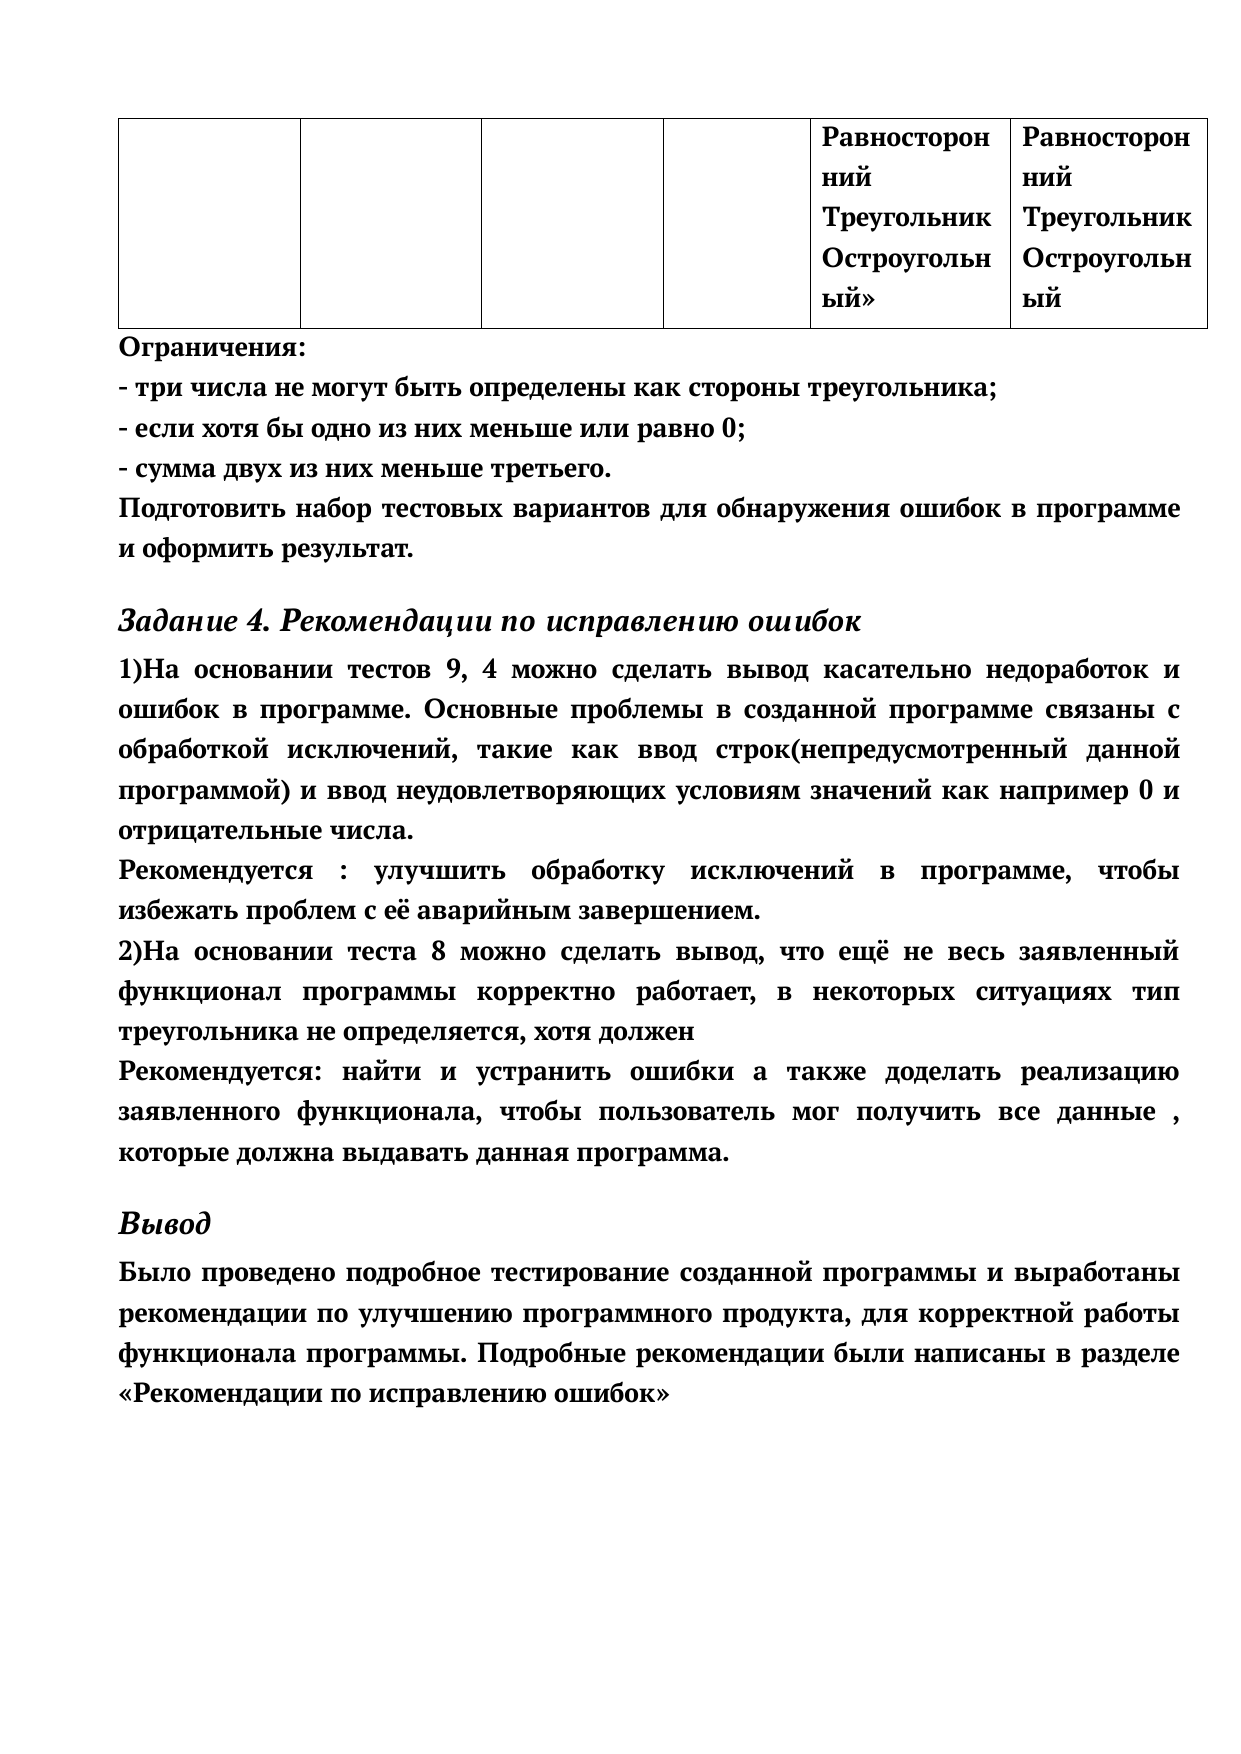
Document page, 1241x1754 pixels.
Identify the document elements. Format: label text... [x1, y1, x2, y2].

subtitle Задание 4. Рекомендации по исправлению ошибок [118, 600, 1181, 639]
text Ограничения: [118, 329, 1181, 363]
text Было проведено подробное тестирование созданной программы и выработаны рекомендации по улучшению программного продукта, для корректной работы функционала программы. Подробные рекомендации были написаны в разделе «Рекомендации по исправлению ошибок» [118, 1254, 1181, 1409]
text Рекомендуется: найти и устранить ошибки а также доделать реализацию заявленного функционала, чтобы пользователь мог получить все данные , которые должна выдавать данная программа. [118, 1053, 1181, 1167]
table_cell [119, 119, 300, 328]
text 2)На основании теста 8 можно сделать вывод, что ещё не весь заявленный функционал программы корректно работает, в некоторых ситуациях тип треугольника не определяется, хотя должен [118, 933, 1181, 1047]
text - три числа не могут быть определены как стороны треугольника; - если хотя бы одно из них меньше или равно 0; - сумма двух из них меньше третьего. [118, 369, 1181, 483]
subtitle Вывод [118, 1203, 1181, 1242]
table_cell [482, 119, 663, 328]
table_cell Равносторонний Треугольник Остроугольный» [811, 119, 1010, 328]
table_cell [664, 119, 810, 328]
text Подготовить набор тестовых вариантов для обнаружения ошибок в программе и оформить результат. [118, 490, 1181, 564]
table_cell [301, 119, 481, 328]
text 1)На основании тестов 9, 4 можно сделать вывод касательно недоработок и ошибок в программе. Основные проблемы в созданной программе связаны с обработкой исключений, такие как ввод строк(непредусмотренный данной программой) и ввод неудовлетворяющих условиям значений как например 0 и отрицательные числа. [118, 651, 1181, 846]
text Рекомендуется : улучшить обработку исключений в программе, чтобы избежать проблем с её аварийным завершением. [118, 852, 1181, 926]
table_cell Равносторонний Треугольник Остроугольный [1011, 119, 1207, 328]
